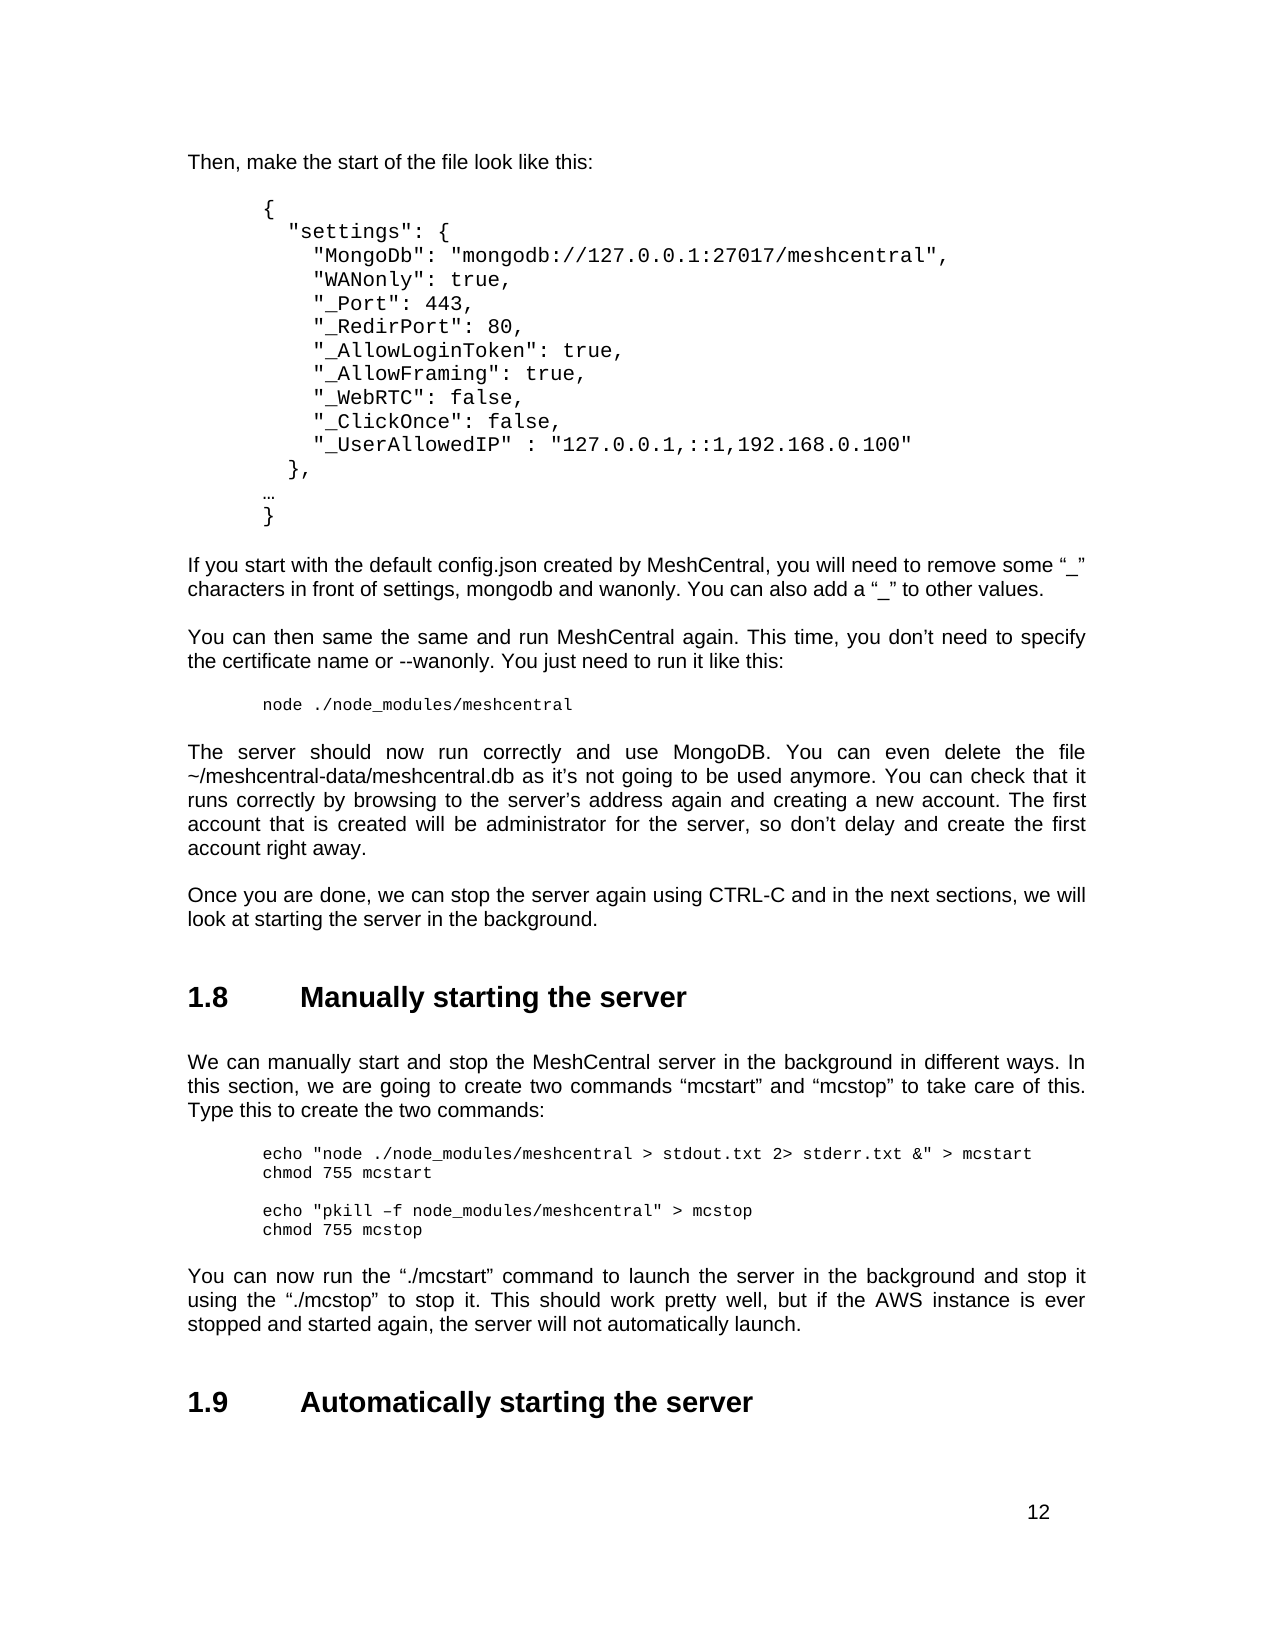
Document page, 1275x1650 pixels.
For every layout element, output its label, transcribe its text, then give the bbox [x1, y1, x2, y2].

text "WANonly": true, [262, 269, 1087, 292]
text { [262, 198, 1087, 222]
text Once you are done, we can stop the server again using CTRL-C and in the next sections, we will look at starting the server in the background. [187, 883, 1087, 931]
text chmod 755 mcstop [187, 1221, 1087, 1240]
subtitle Automatically starting the server [187, 1385, 1087, 1418]
text echo "pkill –f node_modules/meshcentral" > mcstop [187, 1202, 1087, 1221]
text echo "node ./node_modules/meshcentral > stdout.txt 2> stderr.txt &" > mcstart [187, 1146, 1087, 1165]
text "MongoDb": "mongodb://127.0.0.1:27017/meshcentral", [262, 245, 1087, 269]
text } [262, 505, 1087, 529]
text "_AllowFraming": true, [262, 363, 1087, 387]
text If you start with the default config.json created by MeshCentral, you will need to remove some “_” characters in front of settings, mongodb and wanonly. You can also add a “_” to other values. [187, 553, 1087, 601]
text "_Port": 443, [262, 292, 1087, 316]
text chmod 755 mcstart [187, 1165, 1087, 1184]
text "_RedirPort": 80, [262, 316, 1087, 340]
text You can then same the same and run MeshCentral again. This time, you don’t need to specify the certificate name or --wanonly. You just need to run it like this: [187, 625, 1087, 673]
text We can manually start and stop the MeshCentral server in the background in different ways. In this section, we are going to create two commands “mcstart” and “mcstop” to take care of this. Type this to create the two commands: [187, 1050, 1087, 1122]
text "_UserAllowedIP" : "127.0.0.1,::1,192.168.0.100" [262, 434, 1087, 458]
text … [262, 482, 1087, 505]
text Then, make the start of the file look like this: [187, 150, 1087, 174]
text "_AllowLoginToken": true, [262, 340, 1087, 363]
text }, [262, 458, 1087, 482]
text node ./node_modules/meshcentral [262, 697, 1087, 716]
text The server should now run correctly and use MongoDB. You can even delete the file ~/meshcentral-data/meshcentral.db as it’s not going to be used anymore. You can check that it runs correctly by browsing to the server’s address again and creating a new account. The first account that is created will be administrator for the server, so don’t delay and create the first account right away. [187, 739, 1087, 859]
text "_WebRTC": false, [262, 387, 1087, 411]
text "settings": { [262, 222, 1087, 245]
text You can now run the “./mcstart” command to launch the server in the background and stop it using the “./mcstop” to stop it. This should work pretty well, but if the AWS instance is ever stopped and started again, the server will not automatically launch. [187, 1264, 1087, 1336]
subtitle Manually starting the server [187, 980, 1087, 1014]
text "_ClickOnce": false, [262, 411, 1087, 434]
